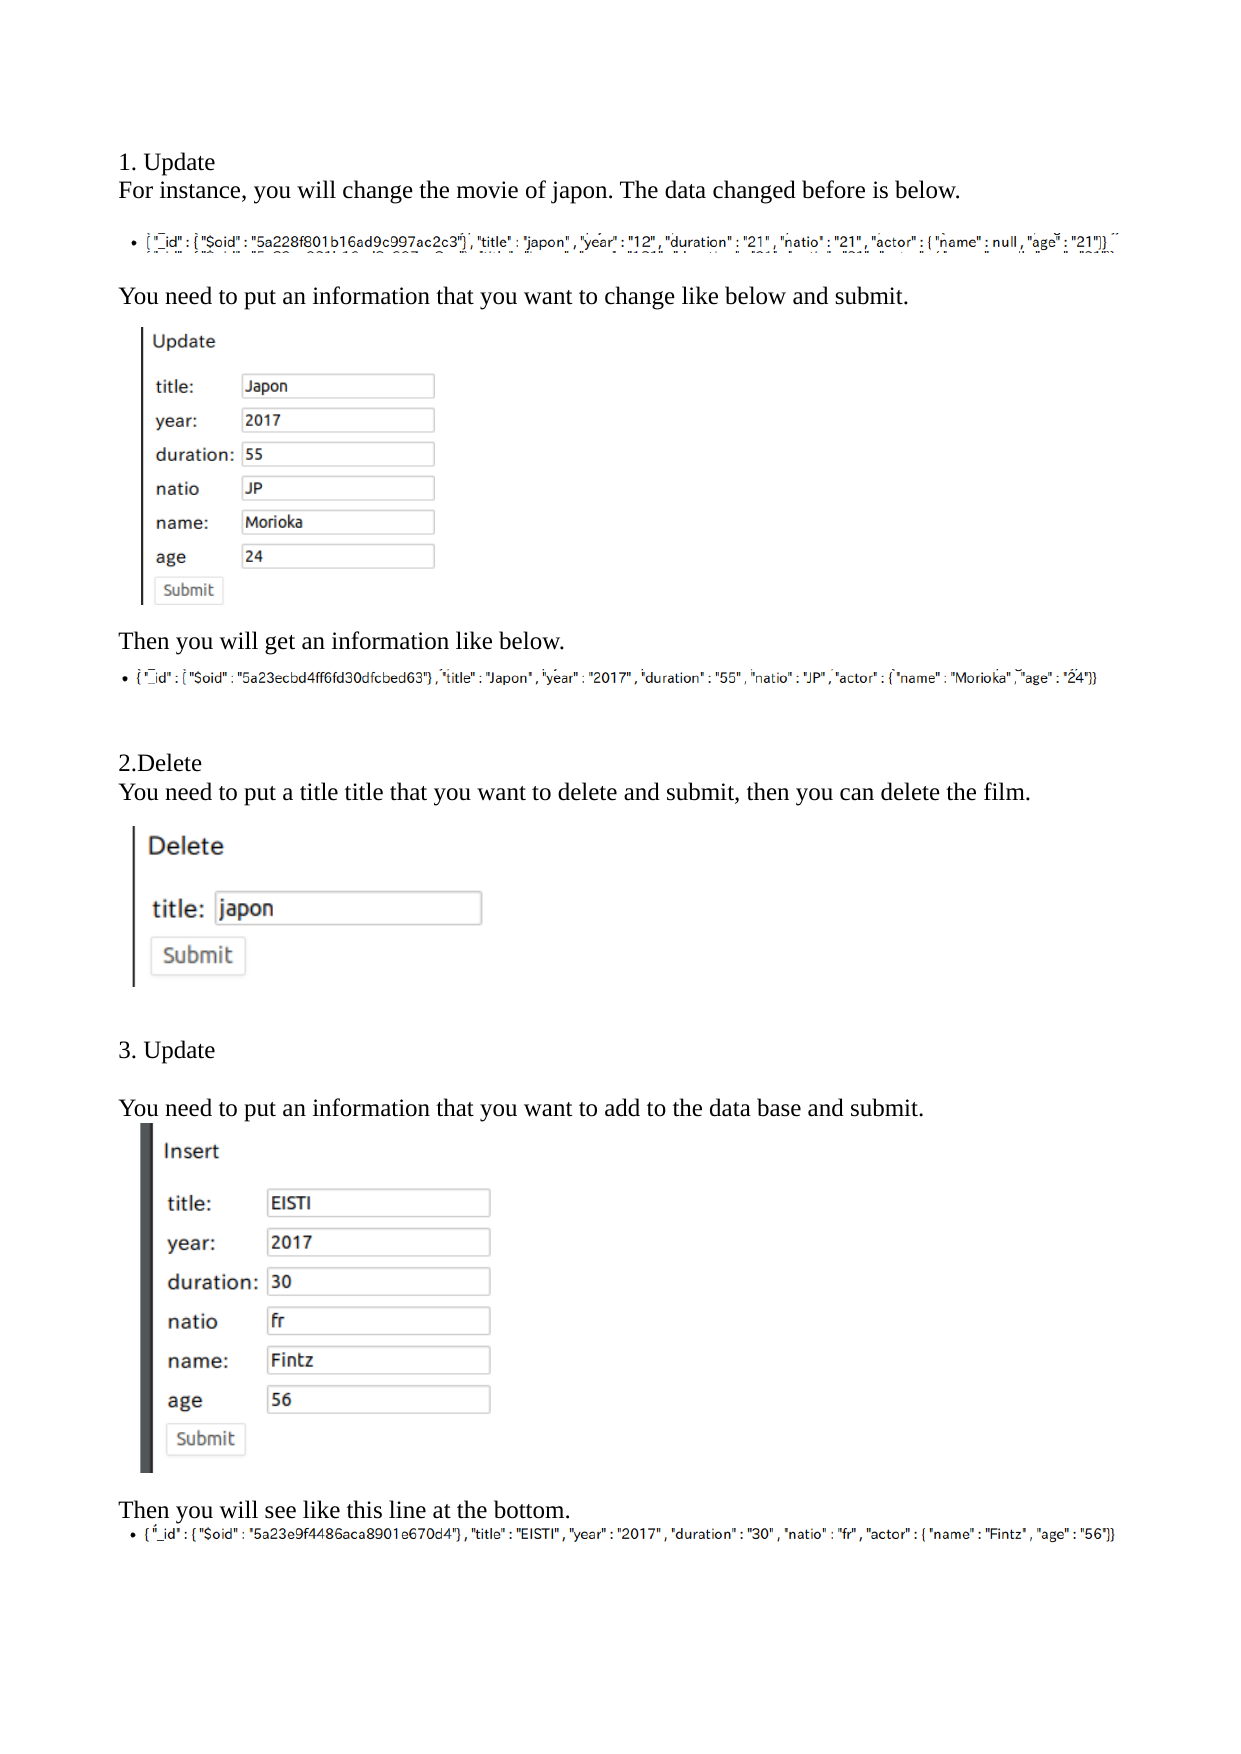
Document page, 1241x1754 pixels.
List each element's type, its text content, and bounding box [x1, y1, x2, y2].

picture [141, 327, 452, 605]
text 1. Update [118, 147, 1122, 176]
picture [140, 1123, 525, 1473]
picture [132, 826, 514, 987]
text You need to put a title title that you want to delete and submit, then you can delete the film. [118, 777, 1122, 805]
picture [118, 1524, 1123, 1548]
picture [118, 233, 1123, 253]
picture [119, 669, 1124, 691]
text 3. Update [118, 1035, 1122, 1064]
text 2.Delete [118, 748, 1122, 777]
text Then you will get an information like below. [118, 626, 1122, 655]
text Then you will see like this line at the bottom. [118, 1495, 1122, 1524]
text For instance, you will change the movie of japon. The data changed before is below. [118, 176, 1122, 204]
text You need to put an information that you want to add to the data base and submit. [118, 1093, 1122, 1122]
text You need to put an information that you want to change like below and submit. [118, 281, 1122, 310]
